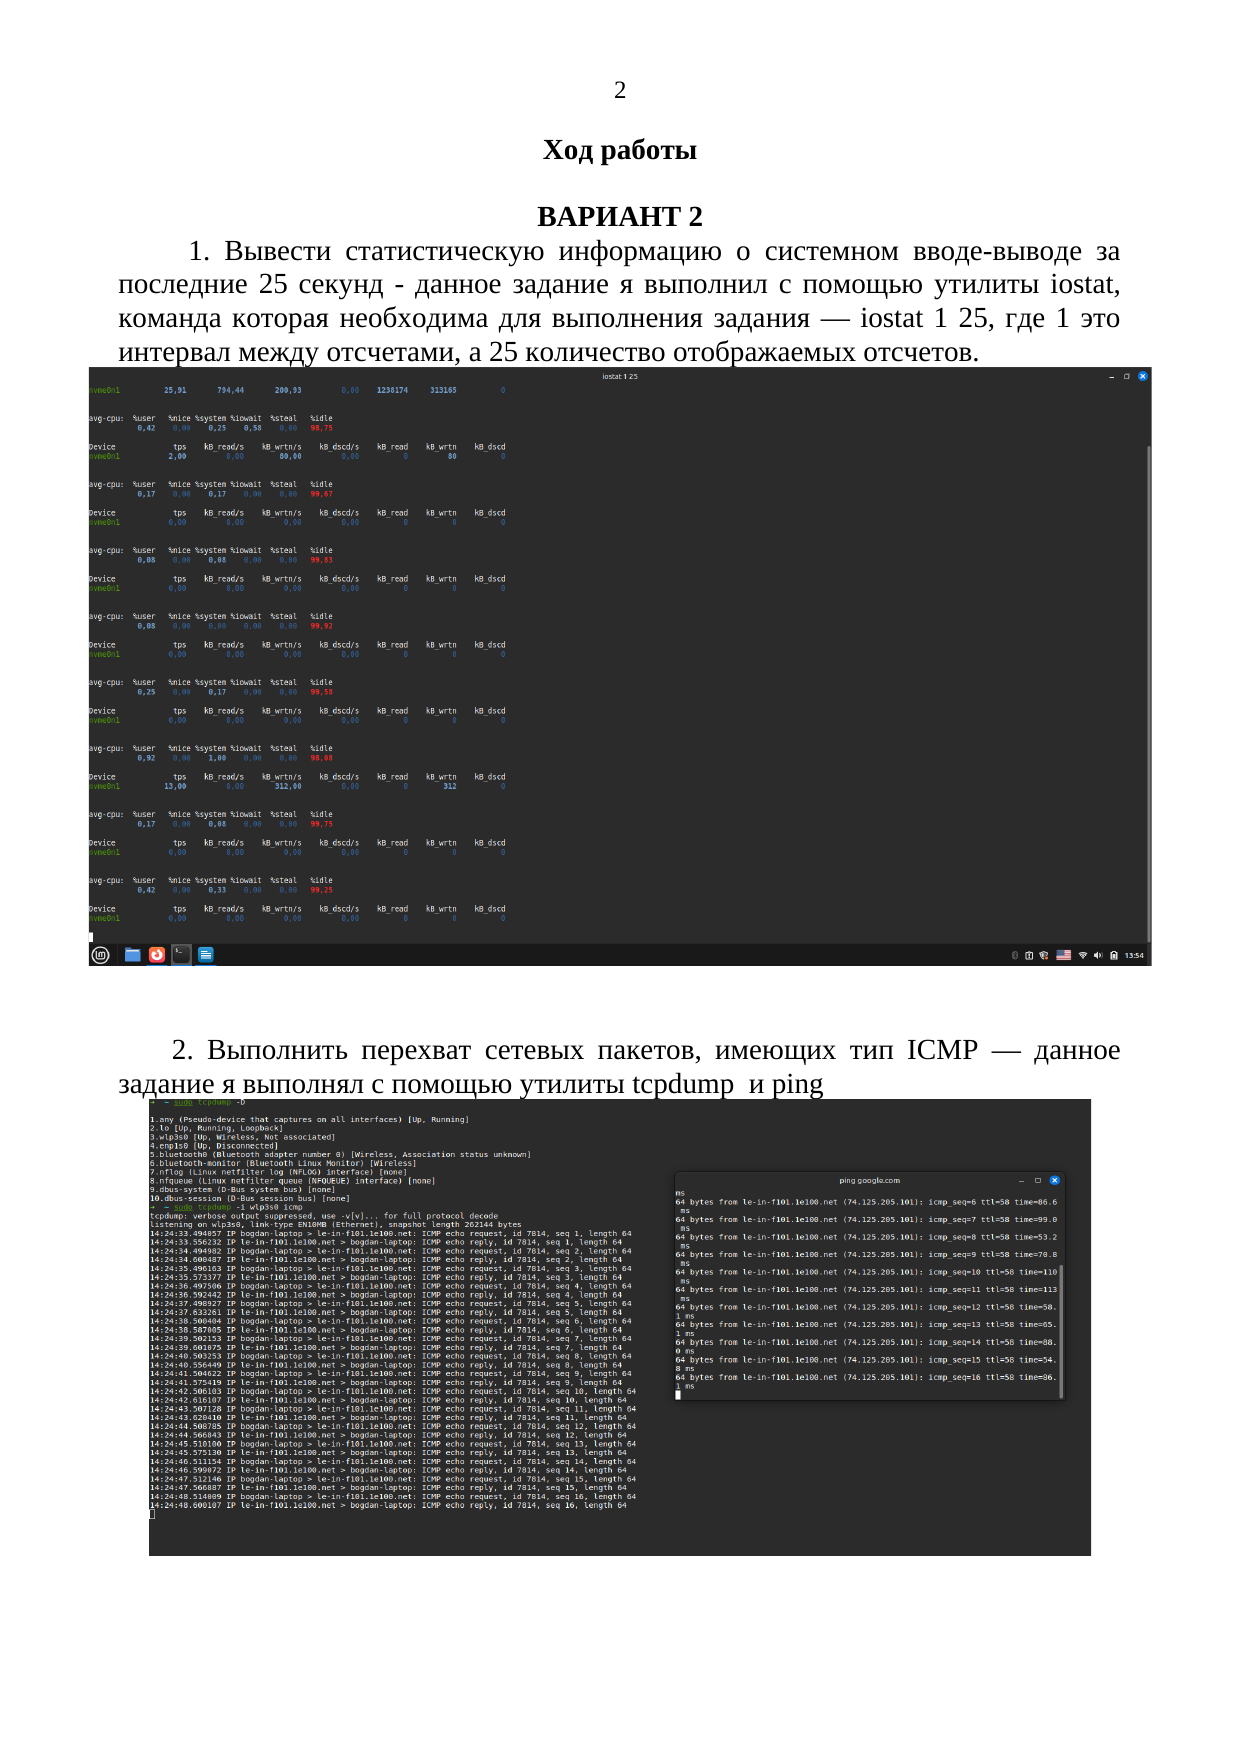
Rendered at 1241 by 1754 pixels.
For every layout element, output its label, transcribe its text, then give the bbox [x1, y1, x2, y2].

text Ход работы [118, 132, 1122, 166]
text 2. Выполнить перехват сетевых пакетов, имеющих тип ICMP — данное задание я выполнял с помощью утилиты tcpdump и ping [118, 1032, 1122, 1099]
picture [149, 1099, 1092, 1556]
text 1. Вывести статистическую информацию о системном вводе-выводе за последние 25 секунд - данное задание я выполнил с помощью утилиты iostat, команда которая необходима для выполнения задания — iostat 1 25, где 1 это интервал между отсчетами, а 25 количество отображаемых отсчетов. [118, 233, 1122, 367]
text ВАРИАНТ 2 [118, 199, 1122, 233]
picture [88, 367, 1152, 966]
